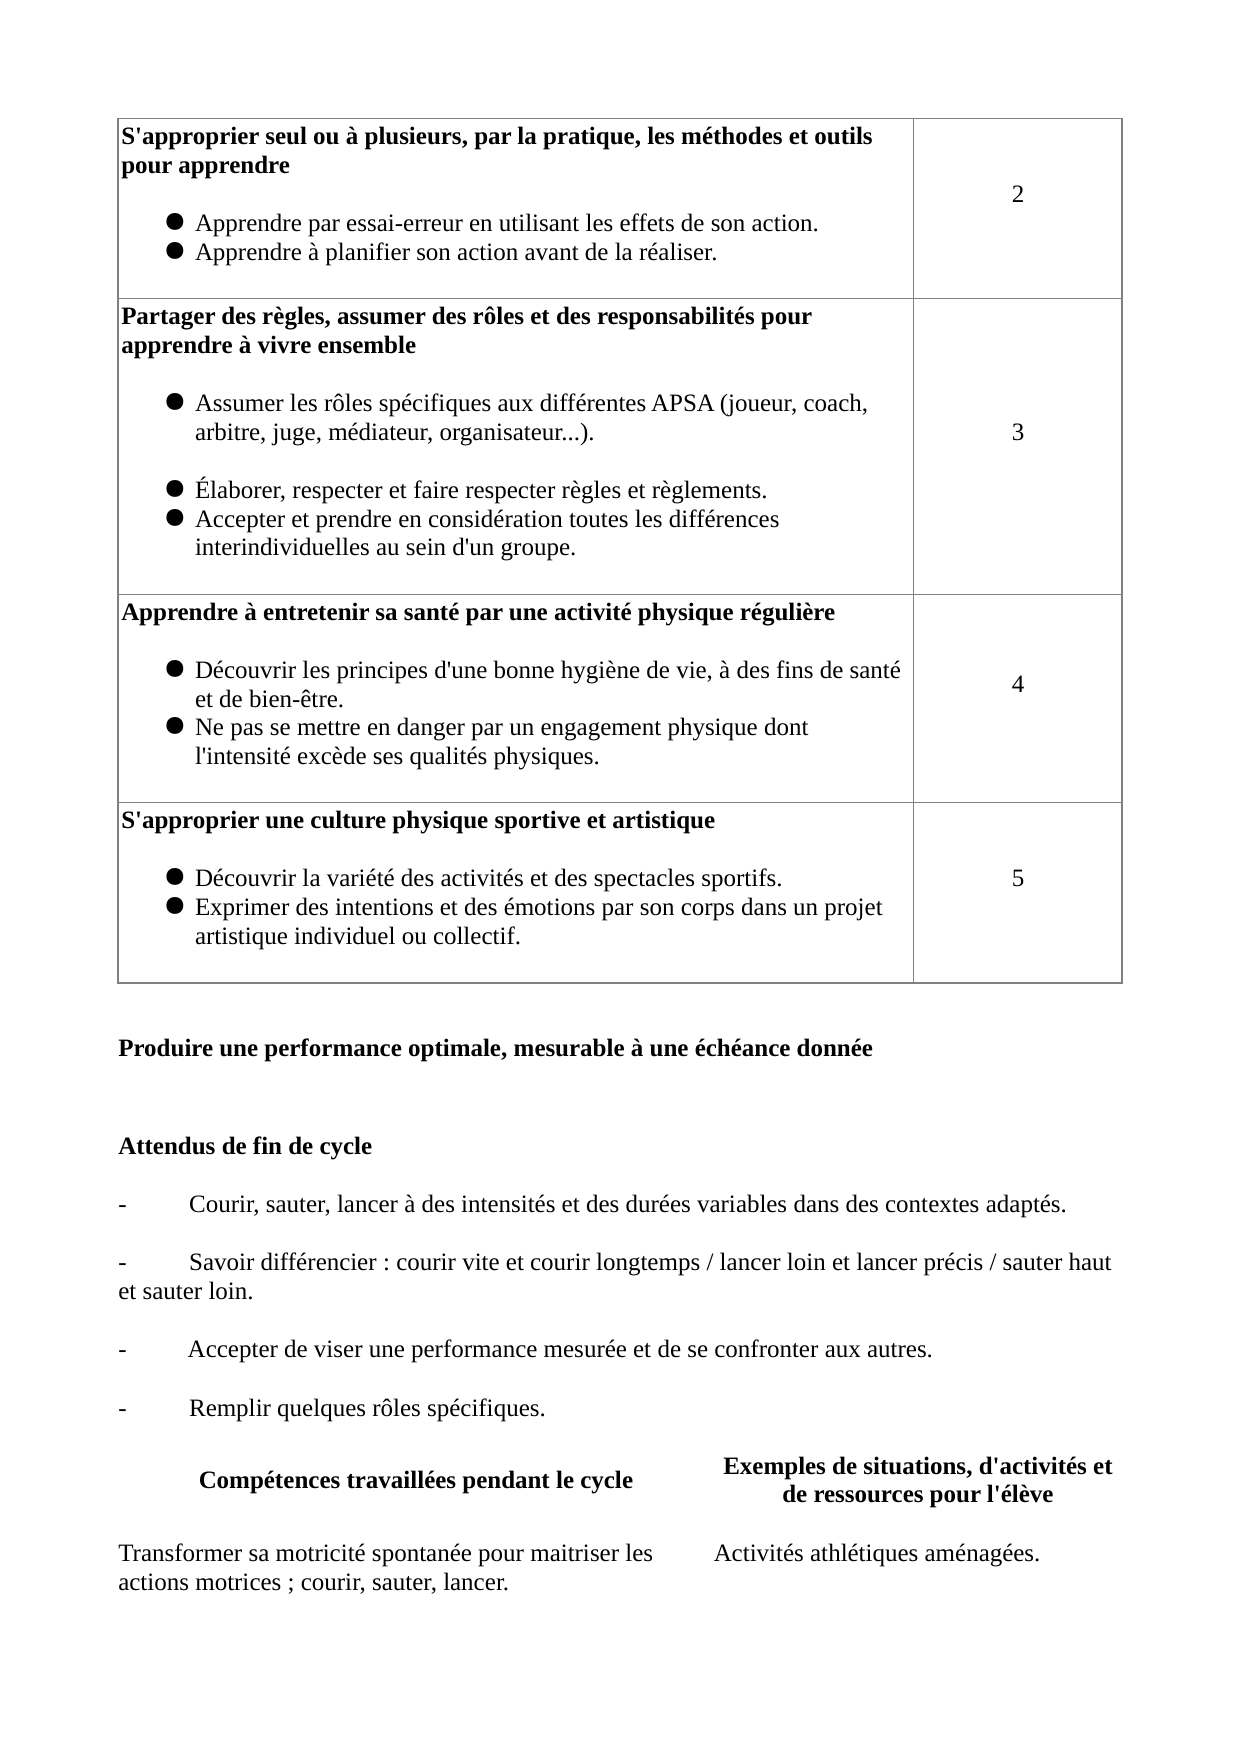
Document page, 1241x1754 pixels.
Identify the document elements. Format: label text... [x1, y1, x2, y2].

table_header Attendus de fin de cycle [118, 1131, 1122, 1189]
table_cell - Courir, sauter, lancer à des intensités et des durées variables dans des contextes adaptés. - Savoir différencier : courir vite et courir longtemps / lancer loin et lancer précis / sauter haut et sauter loin. - Accepter de viser une performance mesurée et de se confronter aux autres. - Remplir quelques rôles spécifiques. [118, 1189, 1122, 1451]
table_cell Transformer sa motricité spontanée pour maitriser les actions motrices ; courir, sauter, lancer. [118, 1538, 713, 1625]
table_cell 5 [914, 803, 1121, 982]
table_cell 3 [914, 299, 1121, 594]
table_cell Partager des règles, assumer des rôles et des responsabilités pour apprendre à vivre ensemble Assumer les rôles spécifiques aux différentes APSA (joueur, coach, arbitre, juge, médiateur, organisateur...). Élaborer, respecter et faire respecter règles et règlements. Accepter et prendre en considération toutes les différences interindividuelles au sein d'un groupe. [119, 299, 913, 594]
table_cell S'approprier une culture physique sportive et artistique Découvrir la variété des activités et des spectacles sportifs. Exprimer des intentions et des émotions par son corps dans un projet artistique individuel ou collectif. [119, 803, 913, 982]
table_cell 2 [914, 119, 1121, 298]
table_cell 4 [914, 595, 1121, 802]
text Produire une performance optimale, mesurable à une échéance donnée [118, 1033, 1122, 1062]
table_cell S'approprier seul ou à plusieurs, par la pratique, les méthodes et outils pour apprendre Apprendre par essai-erreur en utilisant les effets de son action. Apprendre à planifier son action avant de la réaliser. [119, 119, 913, 298]
table_cell Exemples de situations, d'activités et de ressources pour l'élève [714, 1451, 1122, 1538]
table_cell Compétences travaillées pendant le cycle [118, 1451, 713, 1538]
table_cell Apprendre à entretenir sa santé par une activité physique régulière Découvrir les principes d'une bonne hygiène de vie, à des fins de santé et de bien-être. Ne pas se mettre en danger par un engagement physique dont l'intensité excède ses qualités physiques. [119, 595, 913, 802]
table_cell Activités athlétiques aménagées. [714, 1538, 1122, 1625]
